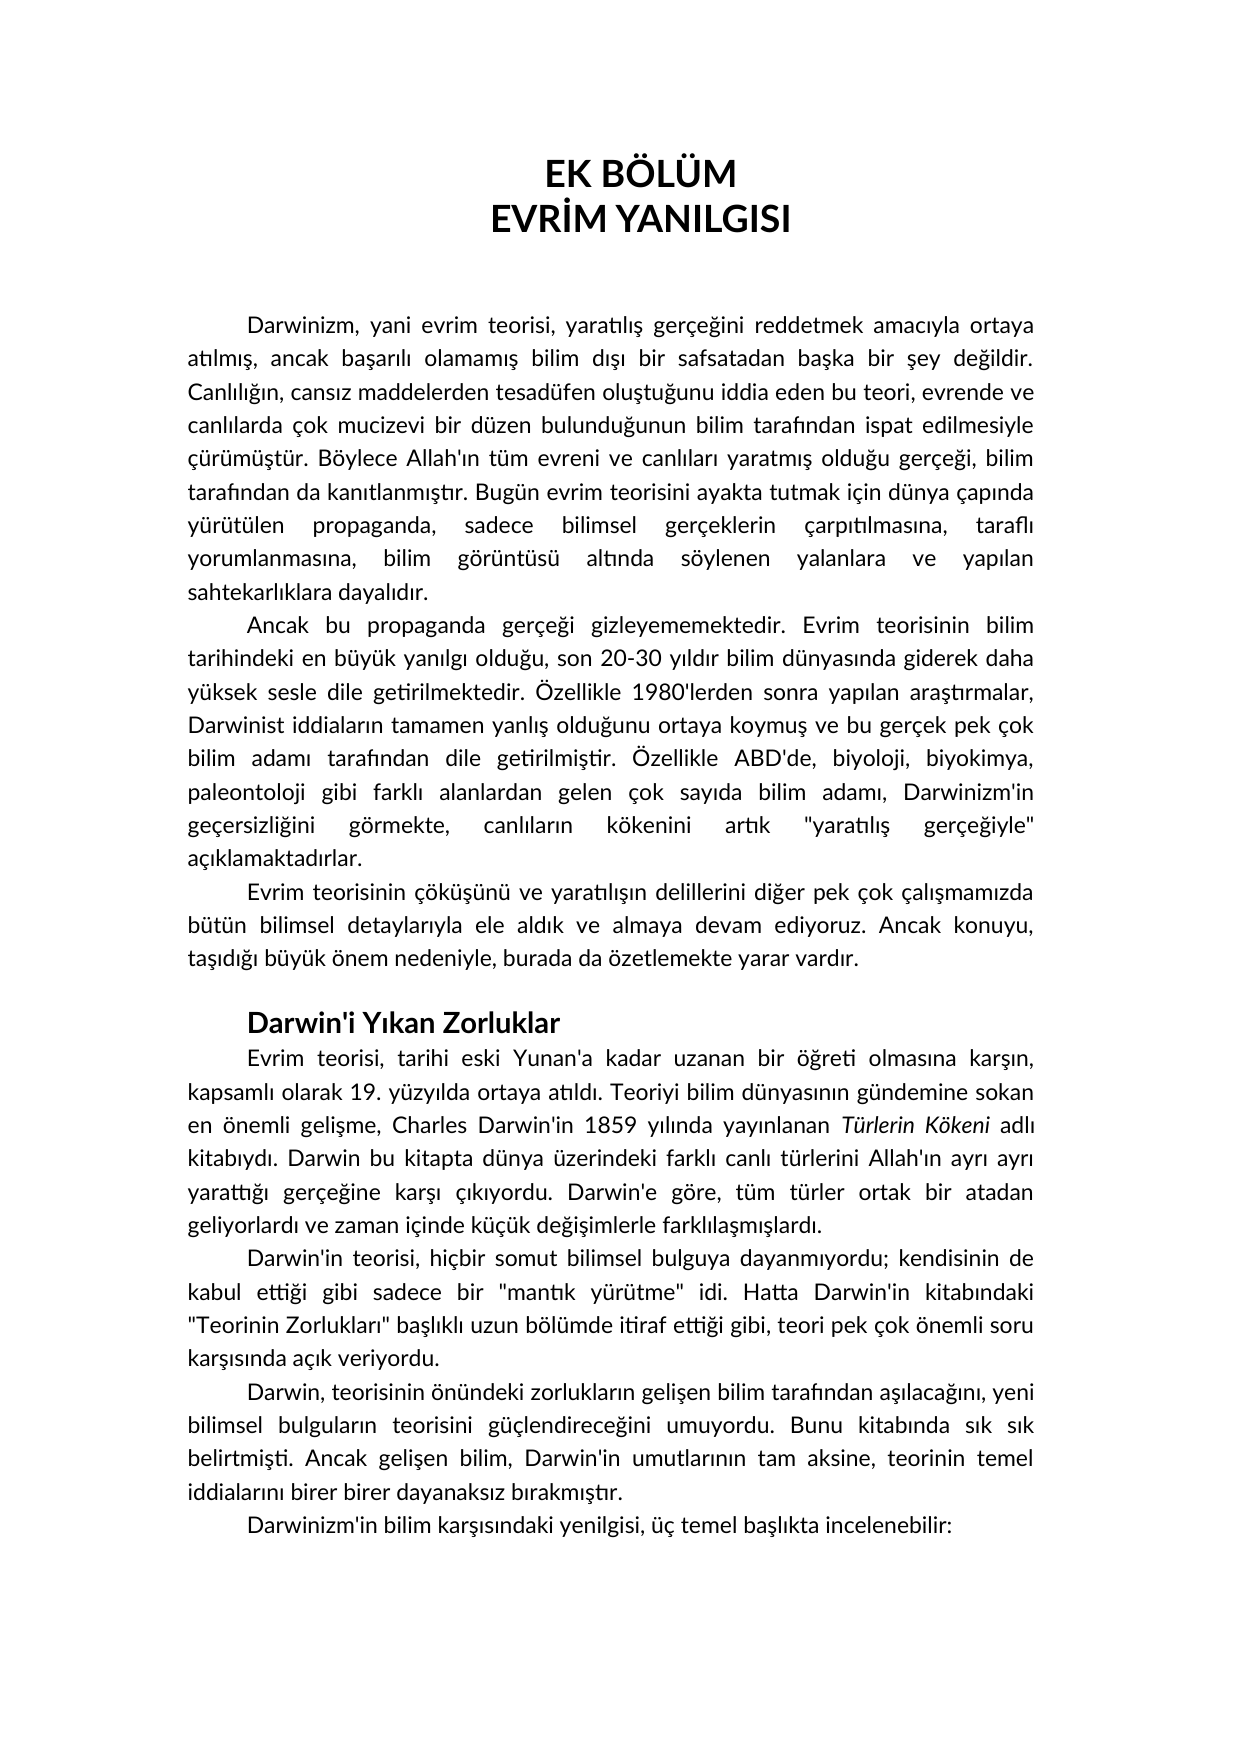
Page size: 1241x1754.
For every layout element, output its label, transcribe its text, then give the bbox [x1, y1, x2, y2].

text Evrim teorisinin çöküşünü ve yaratılışın delillerini diğer pek çok çalışmamızda bütün bilimsel detaylarıyla ele aldık ve almaya devam ediyoruz. Ancak konuyu, taşıdığı büyük önem nedeniyle, burada da özetlemekte yarar vardır. [187, 873, 1035, 973]
text Darwin'i Yıkan Zorluklar [187, 1007, 1035, 1040]
subtitle EVRİM YANILGISI [187, 195, 1035, 240]
text Darwinizm, yani evrim teorisi, yaratılış gerçeğini reddetmek amacıyla ortaya atılmış, ancak başarılı olamamış bilim dışı bir safsatadan başka bir şey değildir. Canlılığın, cansız maddelerden tesadüfen oluştuğunu iddia eden bu teori, evrende ve canlılarda çok mucizevi bir düzen bulunduğunun bilim tarafından ispat edilmesiyle çürümüştür. Böylece Allah'ın tüm evreni ve canlıları yaratmış olduğu gerçeği, bilim tarafından da kanıtlanmıştır. Bugün evrim teorisini ayakta tutmak için dünya çapında yürütülen propaganda, sadece bilimsel gerçeklerin çarpıtılmasına, taraflı yorumlanmasına, bilim görüntüsü altında söylenen yalanlara ve yapılan sahtekarlıklara dayalıdır. [187, 307, 1035, 607]
text Darwin, teorisinin önündeki zorlukların gelişen bilim tarafından aşılacağını, yeni bilimsel bulguların teorisini güçlendireceğini umuyordu. Bunu kitabında sık sık belirtmişti. Ancak gelişen bilim, Darwin'in umutlarının tam aksine, teorinin temel iddialarını birer birer dayanaksız bırakmıştır. [187, 1373, 1035, 1507]
text Darwin'in teorisi, hiçbir somut bilimsel bulguya dayanmıyordu; kendisinin de kabul ettiği gibi sadece bir "mantık yürütme" idi. Hatta Darwin'in kitabındaki "Teorinin Zorlukları" başlıklı uzun bölümde itiraf ettiği gibi, teori pek çok önemli soru karşısında açık veriyordu. [187, 1240, 1035, 1373]
text Ancak bu propaganda gerçeği gizleyememektedir. Evrim teorisinin bilim tarihindeki en büyük yanılgı olduğu, son 20-30 yıldır bilim dünyasında giderek daha yüksek sesle dile getirilmektedir. Özellikle 1980'lerden sonra yapılan araştırmalar, Darwinist iddiaların tamamen yanlış olduğunu ortaya koymuş ve bu gerçek pek çok bilim adamı tarafından dile getirilmiştir. Özellikle ABD'de, biyoloji, biyokimya, paleontoloji gibi farklı alanlardan gelen çok sayıda bilim adamı, Darwinizm'in geçersizliğini görmekte, canlıların kökenini artık "yaratılış gerçeğiyle" açıklamaktadırlar. [187, 607, 1035, 873]
text Evrim teorisi, tarihi eski Yunan'a kadar uzanan bir öğreti olmasına karşın, kapsamlı olarak 19. yüzyılda ortaya atıldı. Teoriyi bilim dünyasının gündemine sokan en önemli gelişme, Charles Darwin'in 1859 yılında yayınlanan Türlerin Kökeni adlı kitabıydı. Darwin bu kitapta dünya üzerindeki farklı canlı türlerini Allah'ın ayrı ayrı yarattığı gerçeğine karşı çıkıyordu. Darwin'e göre, tüm türler ortak bir atadan geliyorlardı ve zaman içinde küçük değişimlerle farklılaşmışlardı. [187, 1040, 1035, 1240]
text Darwinizm'in bilim karşısındaki yenilgisi, üç temel başlıkta incelenebilir: [187, 1507, 1035, 1540]
subtitle EK BÖLÜM [187, 150, 1035, 195]
